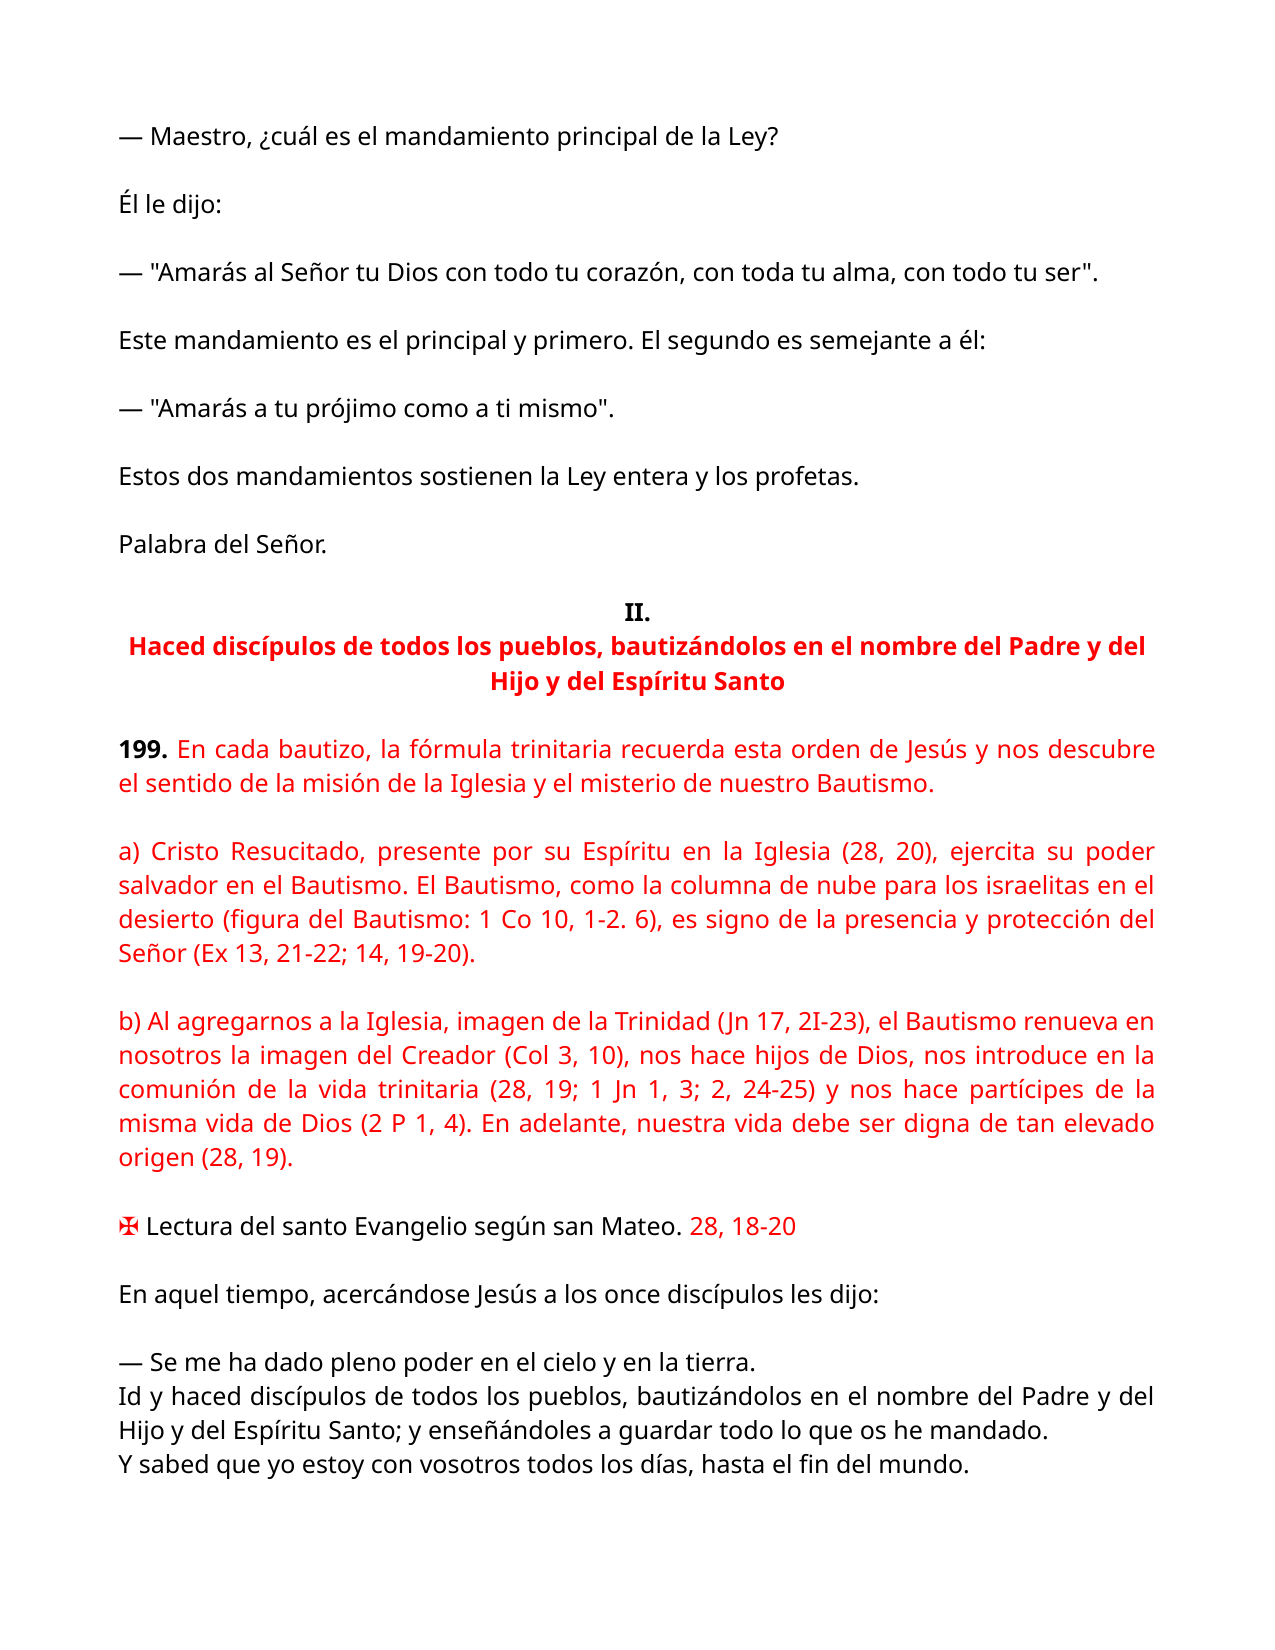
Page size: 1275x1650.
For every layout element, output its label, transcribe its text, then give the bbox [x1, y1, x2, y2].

text En aquel tiempo, acercándose Jesús a los once discípulos les dijo: [118, 1276, 1157, 1310]
text Haced discípulos de todos los pueblos, bautizándolos en el nombre del Padre y del Hijo y del Espíritu Santo [118, 629, 1157, 697]
text Este mandamiento es el principal y primero. El segundo es semejante a él: [118, 322, 1157, 357]
text II. [118, 595, 1157, 629]
text — "Amarás a tu prójimo como a ti mismo". [118, 391, 1157, 425]
text a) Cristo Resucitado, presente por su Espíritu en la Iglesia (28, 20), ejercita su poder salvador en el Bautismo. El Bautismo, como la columna de nube para los israelitas en el desierto (figura del Bautismo: 1 Co 10, 1-2. 6), es signo de la presencia y protección del Señor (Ex 13, 21-22; 14, 19-20). [118, 833, 1157, 970]
text b) Al agregarnos a la Iglesia, imagen de la Trinidad (Jn 17, 2I-23), el Bautismo renueva en nosotros la imagen del Creador (Col 3, 10), nos hace hijos de Dios, nos introduce en la comunión de la vida trinitaria (28, 19; 1 Jn 1, 3; 2, 24-25) y nos hace partícipes de la misma vida de Dios (2 P 1, 4). En adelante, nuestra vida debe ser digna de tan elevado origen (28, 19). [118, 1004, 1157, 1174]
text Estos dos mandamientos sostienen la Ley entera y los profetas. [118, 459, 1157, 493]
text Id y haced discípulos de todos los pueblos, bautizándolos en el nombre del Padre y del Hijo y del Espíritu Santo; y enseñándoles a guardar todo lo que os he mandado. [118, 1378, 1157, 1447]
text Él le dijo: [118, 186, 1157, 220]
text 199. En cada bautizo, la fórmula trinitaria recuerda esta orden de Jesús y nos descubre el sentido de la misión de la Iglesia y el misterio de nuestro Bautismo. [118, 731, 1157, 799]
text ✠ Lectura del santo Evangelio según san Mateo. 28, 18-20 [118, 1208, 1157, 1242]
text Palabra del Señor. [118, 527, 1157, 561]
text Y sabed que yo estoy con vosotros todos los días, hasta el fin del mundo. [118, 1447, 1157, 1481]
text — Se me ha dado pleno poder en el cielo y en la tierra. [118, 1344, 1157, 1378]
text — Maestro, ¿cuál es el mandamiento principal de la Ley? [118, 118, 1157, 152]
text — "Amarás al Señor tu Dios con todo tu corazón, con toda tu alma, con todo tu ser". [118, 254, 1157, 288]
